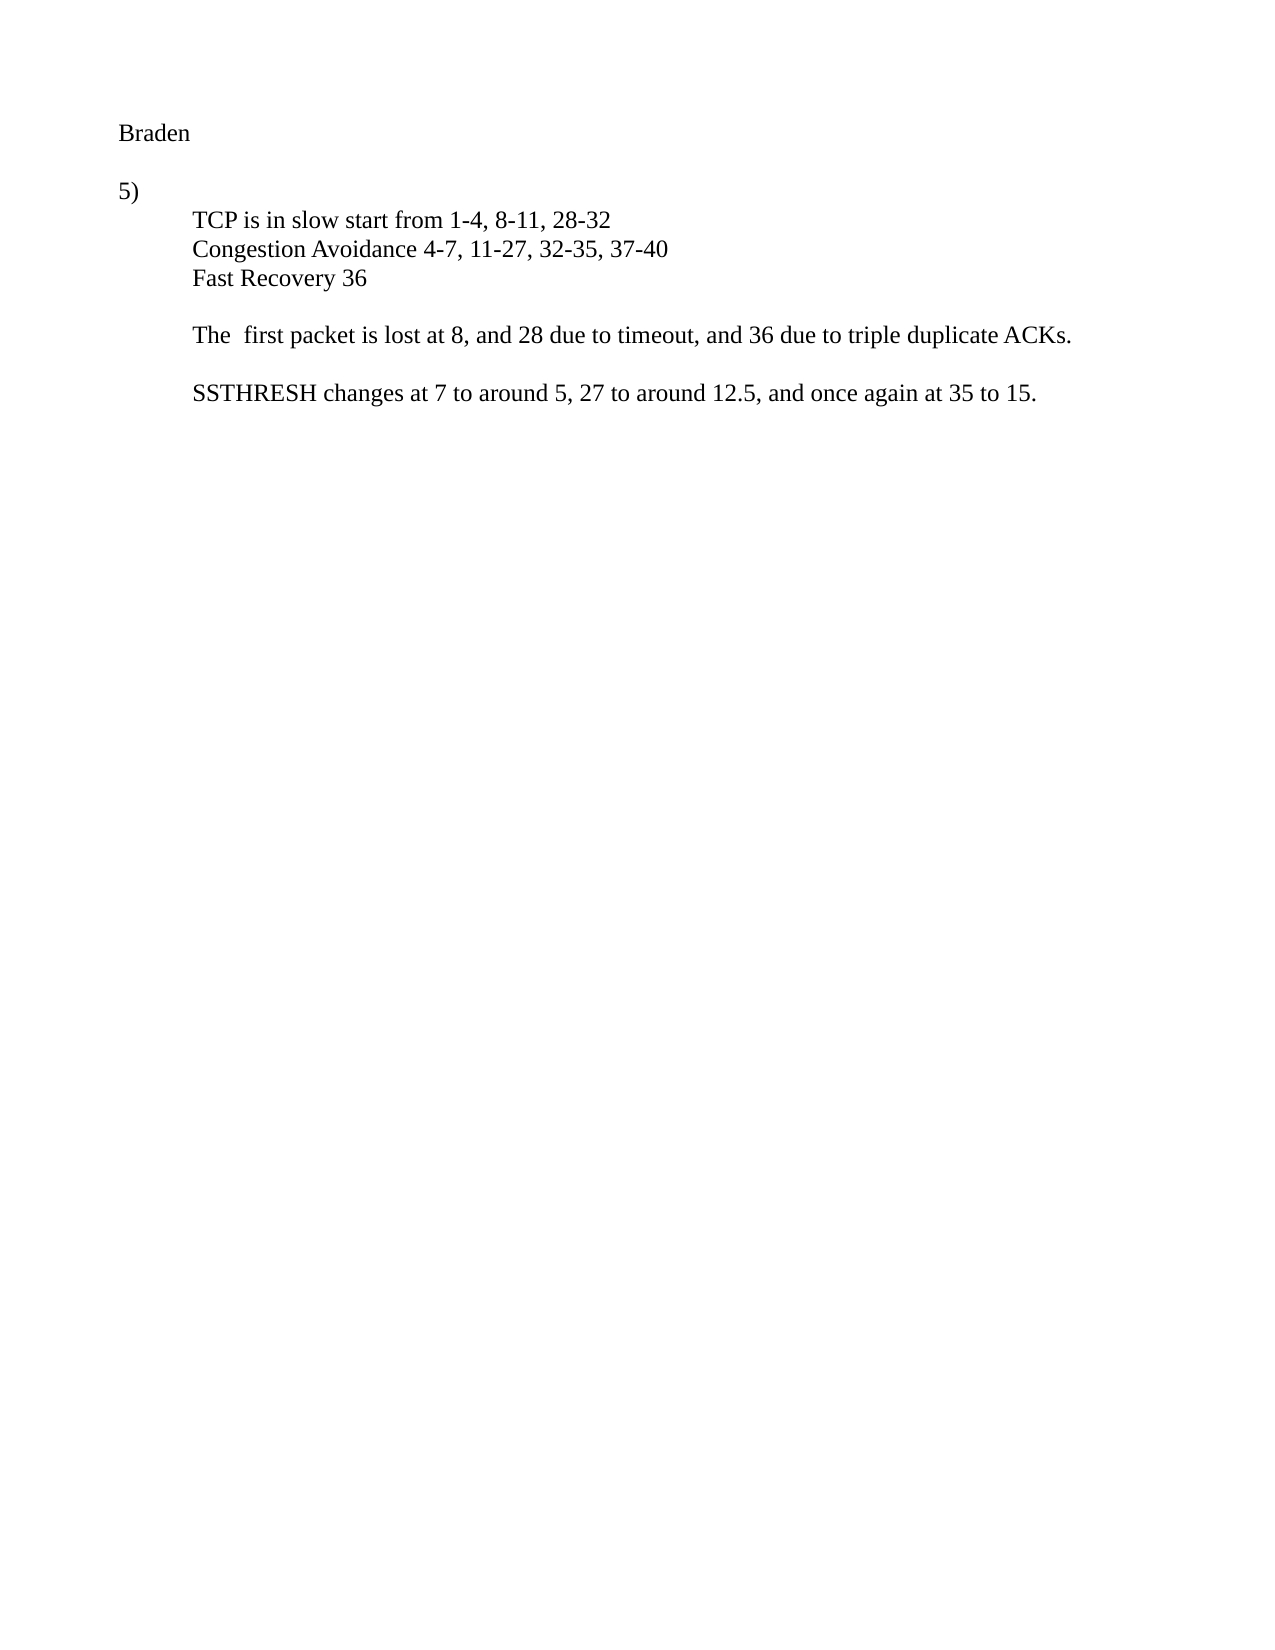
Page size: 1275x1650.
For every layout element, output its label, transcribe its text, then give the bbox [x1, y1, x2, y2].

text TCP is in slow start from 1-4, 8-11, 28-32 [118, 205, 1157, 234]
text The first packet is lost at 8, and 28 due to timeout, and 36 due to triple duplicate ACKs. [118, 320, 1157, 349]
text SSTHRESH changes at 7 to around 5, 27 to around 12.5, and once again at 35 to 15. [118, 378, 1157, 406]
text Fast Recovery 36 [118, 263, 1157, 291]
text 5) [118, 176, 1157, 205]
text Congestion Avoidance 4-7, 11-27, 32-35, 37-40 [118, 234, 1157, 263]
